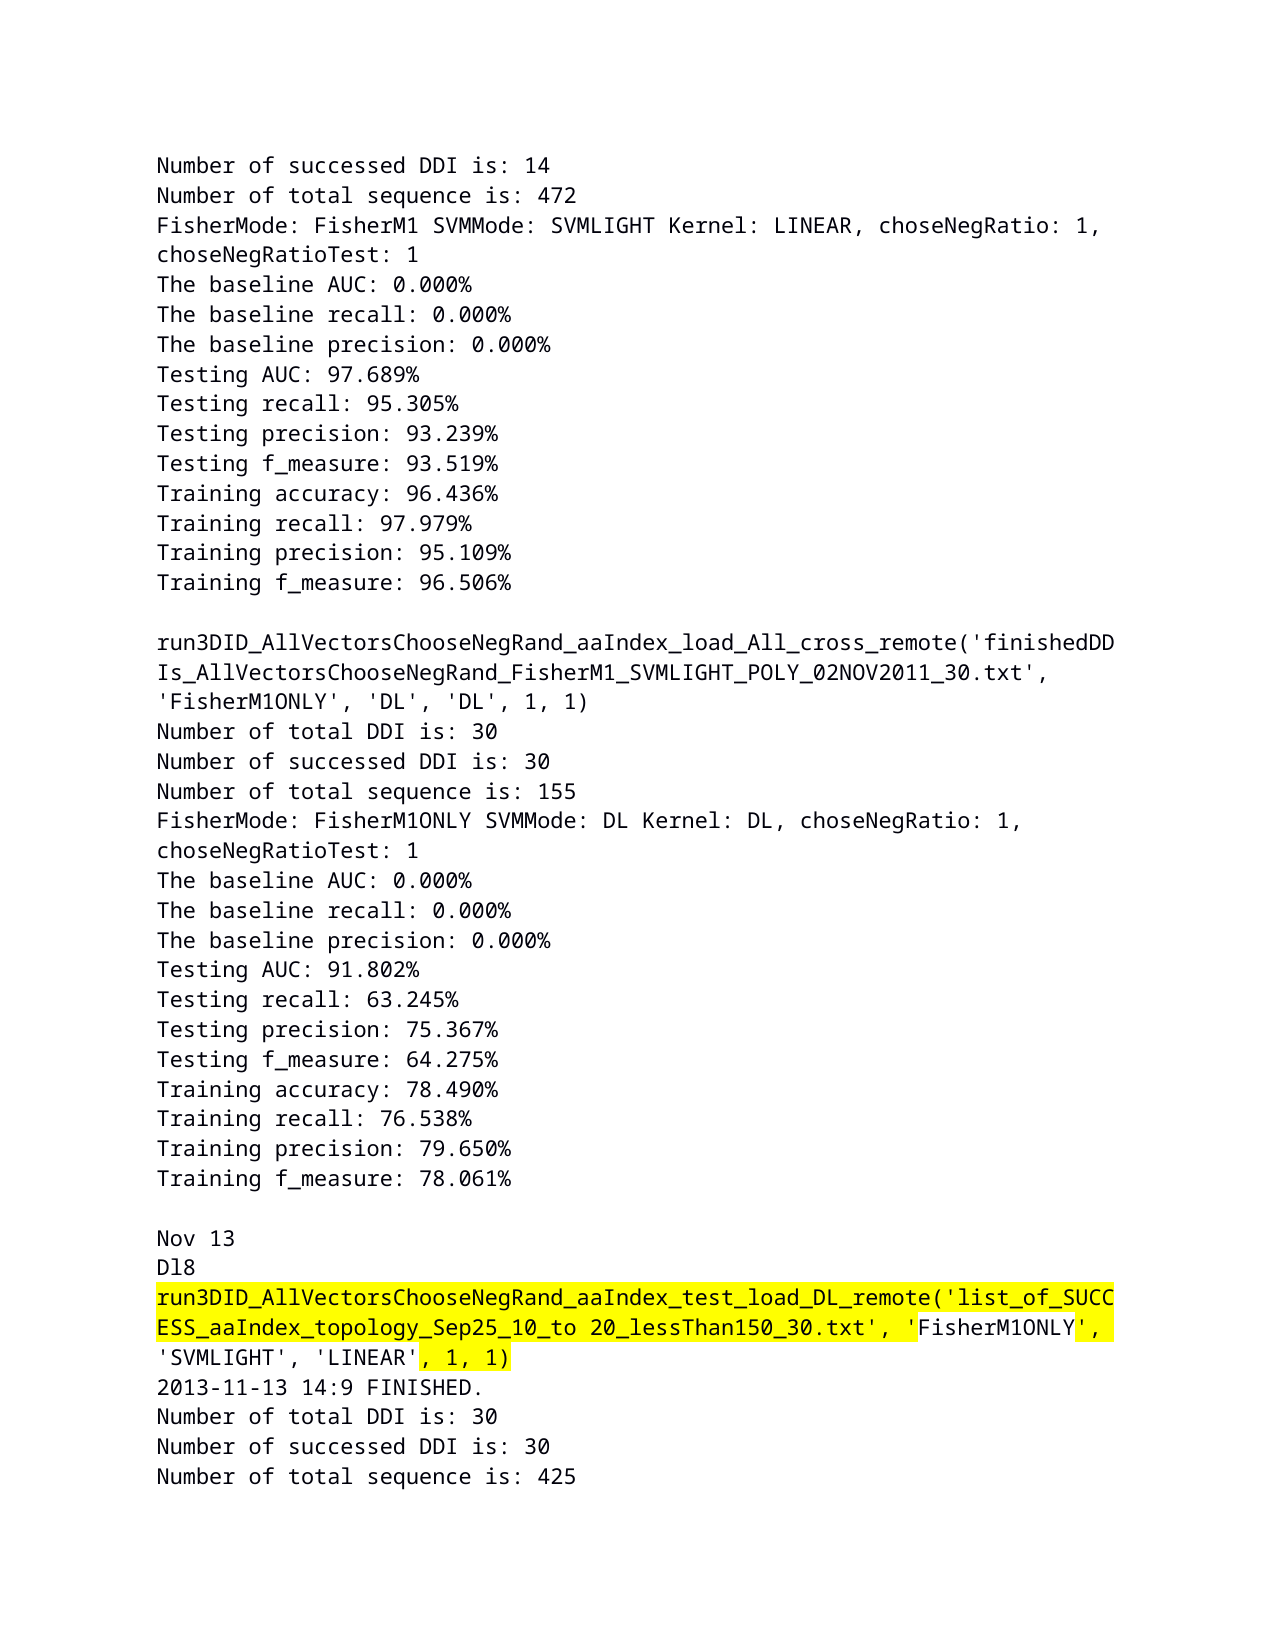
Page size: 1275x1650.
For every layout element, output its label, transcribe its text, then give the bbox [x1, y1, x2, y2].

text Training recall: 76.538% [156, 1103, 1118, 1133]
text Number of successed DDI is: 30 [156, 746, 1118, 776]
text Number of total sequence is: 155 [156, 776, 1118, 805]
text Training accuracy: 78.490% [156, 1073, 1118, 1103]
text Dl8 [156, 1252, 1118, 1282]
text Number of successed DDI is: 30 [156, 1431, 1118, 1461]
text Testing f_measure: 93.519% [156, 448, 1118, 478]
text 2013-11-13 14:9 FINISHED. [156, 1371, 1118, 1401]
text Testing AUC: 97.689% [156, 358, 1118, 388]
text Training f_measure: 78.061% [156, 1163, 1118, 1193]
text run3DID_AllVectorsChooseNegRand_aaIndex_test_load_DL_remote('list_of_SUCCESS_aaIndex_topology_Sep25_10_to 20_lessThan150_30.txt', 'FisherM1ONLY', 'SVMLIGHT', 'LINEAR', 1, 1) [156, 1282, 1118, 1371]
text run3DID_AllVectorsChooseNegRand_aaIndex_load_All_cross_remote('finishedDDIs_AllVectorsChooseNegRand_FisherM1_SVMLIGHT_POLY_02NOV2011_30.txt', 'FisherM1ONLY', 'DL', 'DL', 1, 1) [156, 627, 1118, 716]
text The baseline precision: 0.000% [156, 924, 1118, 954]
text The baseline precision: 0.000% [156, 329, 1118, 358]
text The baseline AUC: 0.000% [156, 865, 1118, 895]
text Number of total DDI is: 30 [156, 1401, 1118, 1431]
text Nov 13 [156, 1222, 1118, 1252]
text FisherMode: FisherM1ONLY SVMMode: DL Kernel: DL, choseNegRatio: 1, choseNegRatioTest: 1 [156, 805, 1118, 865]
text Number of total DDI is: 30 [156, 716, 1118, 746]
text Training recall: 97.979% [156, 507, 1118, 537]
text FisherMode: FisherM1 SVMMode: SVMLIGHT Kernel: LINEAR, choseNegRatio: 1, choseNegRatioTest: 1 [156, 209, 1118, 269]
text Training precision: 79.650% [156, 1133, 1118, 1163]
text The baseline AUC: 0.000% [156, 269, 1118, 299]
text Number of total sequence is: 425 [156, 1461, 1118, 1491]
text Testing precision: 75.367% [156, 1014, 1118, 1044]
text Number of total sequence is: 472 [156, 180, 1118, 209]
text The baseline recall: 0.000% [156, 895, 1118, 924]
text The baseline recall: 0.000% [156, 299, 1118, 329]
text Testing recall: 95.305% [156, 388, 1118, 418]
text Number of successed DDI is: 14 [156, 150, 1118, 180]
text Training accuracy: 96.436% [156, 478, 1118, 507]
text Testing precision: 93.239% [156, 418, 1118, 448]
text Testing AUC: 91.802% [156, 954, 1118, 984]
text Testing f_measure: 64.275% [156, 1044, 1118, 1073]
text Testing recall: 63.245% [156, 984, 1118, 1014]
text Training f_measure: 96.506% [156, 567, 1118, 597]
text Training precision: 95.109% [156, 537, 1118, 567]
